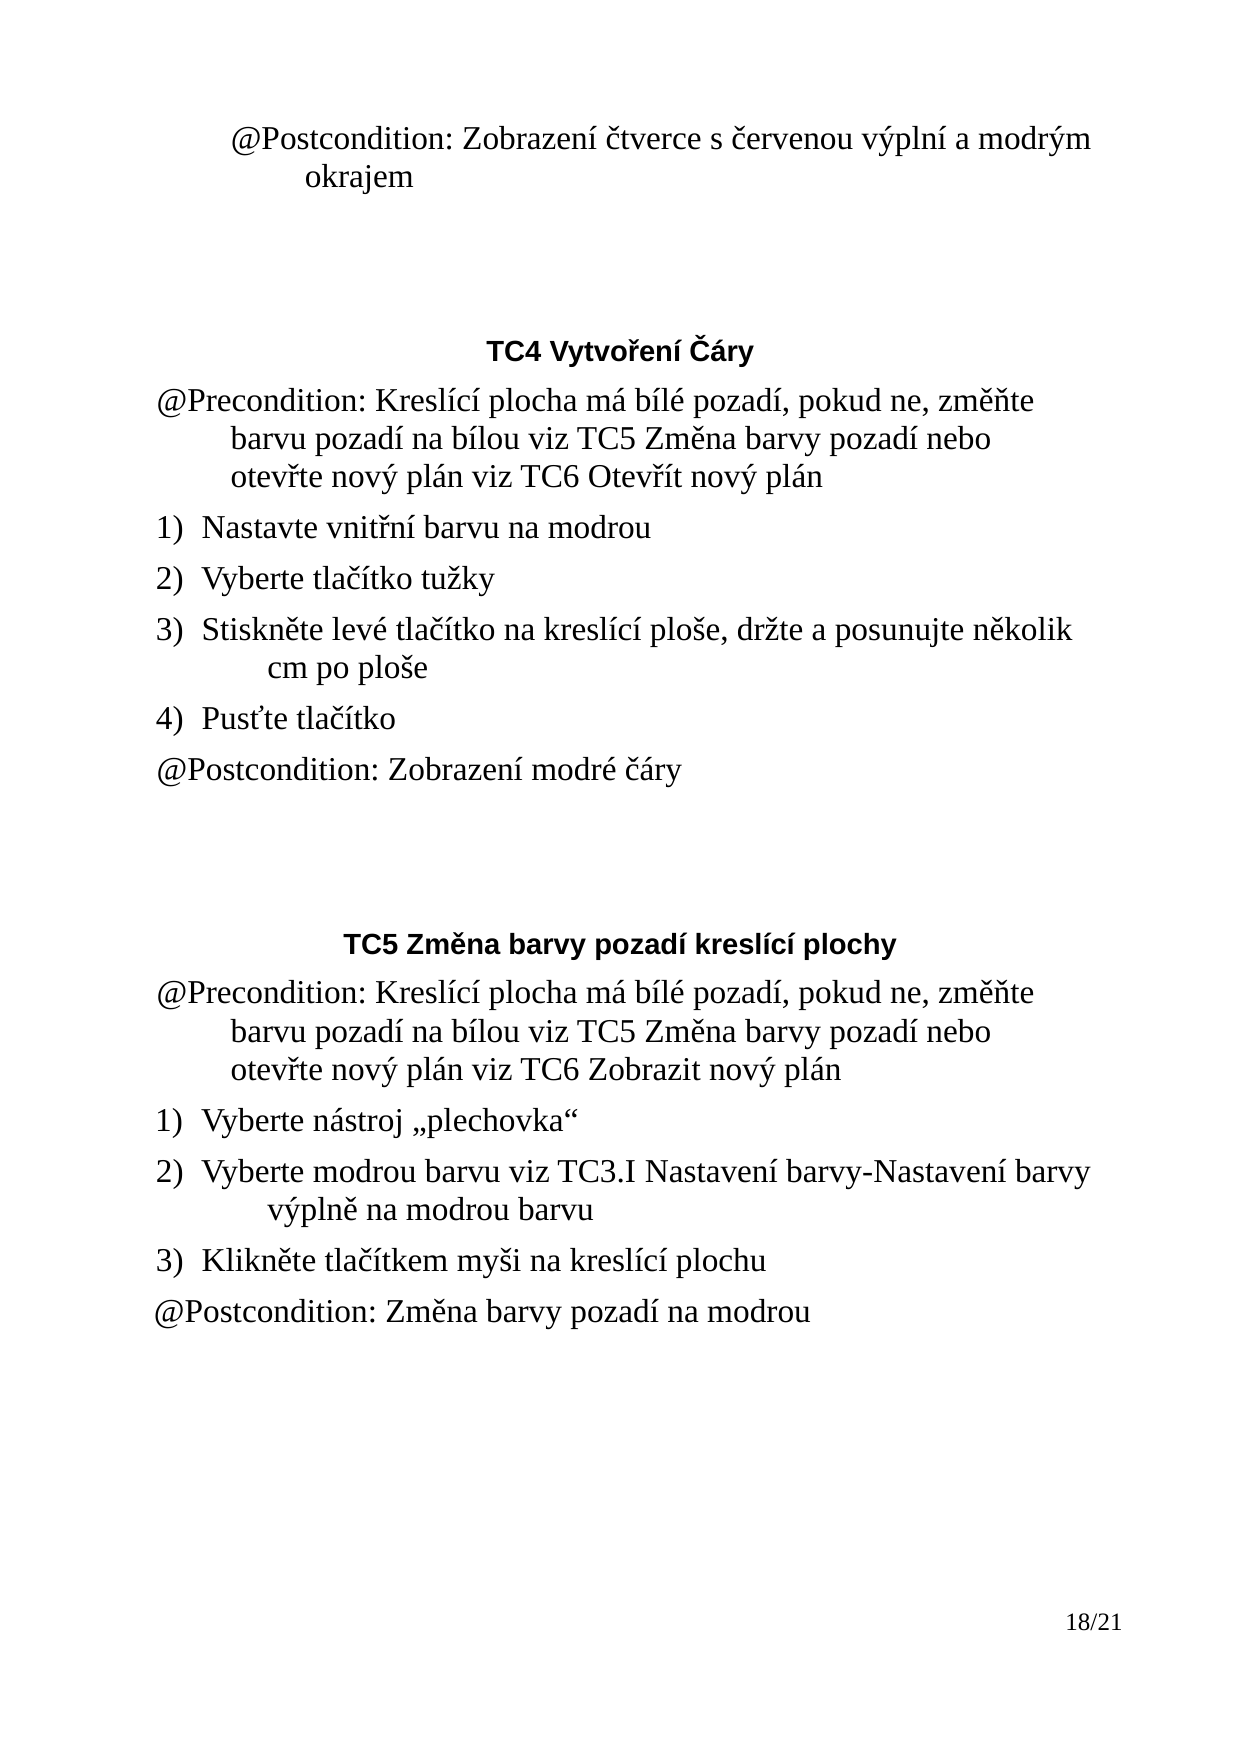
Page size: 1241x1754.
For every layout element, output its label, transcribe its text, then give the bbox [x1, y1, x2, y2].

list Stiskněte levé tlačítko na kreslící ploše, držte a posunujte několik cm po ploše [156, 609, 1122, 686]
list Klikněte tlačítkem myši na kreslící plochu [156, 1240, 1122, 1278]
list Vyberte modrou barvu viz TC3.I Nastavení barvy-Nastavení barvy výplně na modrou barvu [156, 1151, 1122, 1228]
list @Postcondition: Zobrazení čtverce s červenou výplní a modrým okrajem [193, 118, 1122, 195]
subtitle TC5 Změna barvy pozadí kreslící plochy [118, 927, 1122, 960]
list @Postcondition: Změna barvy pozadí na modrou [53, 1291, 1122, 1329]
list Nastavte vnitřní barvu na modrou [156, 507, 1122, 546]
subtitle TC4 Vytvoření Čáry [118, 334, 1122, 367]
list @Precondition: Kreslící plocha má bílé pozadí, pokud ne, změňte barvu pozadí na bílou viz TC5 Změna barvy pozadí nebo otevřte nový plán viz TC6 Zobrazit nový plán [85, 973, 1122, 1088]
list Vyberte tlačítko tužky [156, 558, 1122, 597]
list @Postcondition: Zobrazení modré čáry [119, 749, 1122, 787]
list @Precondition: Kreslící plocha má bílé pozadí, pokud ne, změňte barvu pozadí na bílou viz TC5 Změna barvy pozadí nebo otevřte nový plán viz TC6 Otevřít nový plán [85, 380, 1122, 495]
list Vyberte nástroj „plechovka“ [155, 1100, 1122, 1138]
list Pusťte tlačítko [156, 698, 1122, 737]
